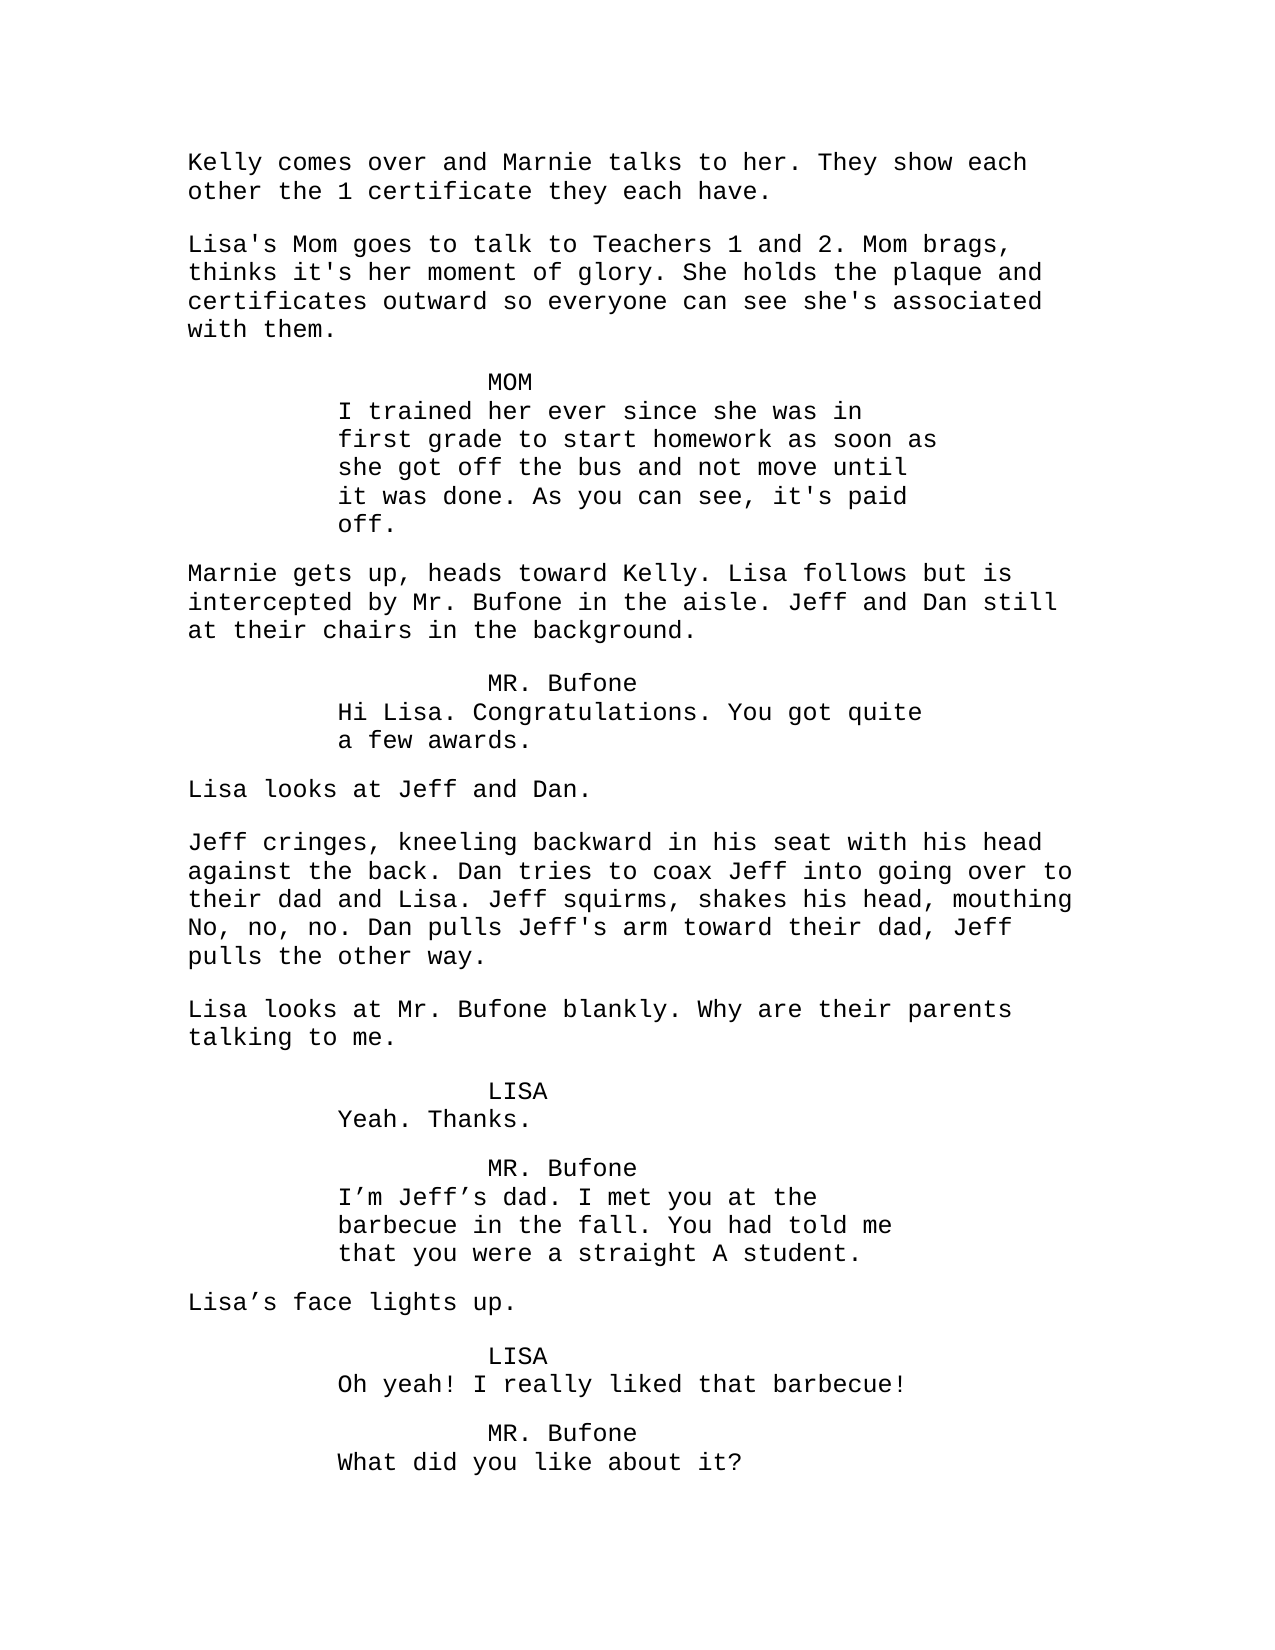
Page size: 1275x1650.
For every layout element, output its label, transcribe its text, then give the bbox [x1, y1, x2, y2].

text Lisa looks at Jeff and Dan. [187, 777, 1087, 805]
text Kelly comes over and Marnie talks to her. They show each other the 1 certificate they each have. [187, 150, 1087, 207]
text Yeah. Thanks. [337, 1107, 937, 1135]
text MR. Bufone [187, 1421, 1087, 1449]
text Jeff cringes, kneeling backward in his seat with his head against the back. Dan tries to coax Jeff into going over to their dad and Lisa. Jeff squirms, shakes his head, mouthing No, no, no. Dan pulls Jeff's arm toward their dad, Jeff pulls the other way. [187, 830, 1087, 972]
text What did you like about it? [337, 1449, 937, 1477]
text Hi Lisa. Congratulations. You got quite a few awards. [337, 699, 937, 756]
text MOM [187, 370, 1087, 398]
text MR. Bufone [187, 671, 1087, 699]
text LISA [187, 1343, 1087, 1372]
text Lisa looks at Mr. Bufone blankly. Why are their parents talking to me. [187, 997, 1087, 1053]
text Lisa’s face lights up. [187, 1290, 1087, 1318]
text I trained her ever since she was in first grade to start homework as soon as she got off the bus and not move until it was done. As you can see, it's paid off. [337, 398, 937, 540]
text MR. Bufone [187, 1156, 1087, 1184]
text I’m Jeff’s dad. I met you at the barbecue in the fall. You had told me that you were a straight A student. [337, 1184, 937, 1269]
text LISA [187, 1078, 1087, 1107]
text Lisa's Mom goes to talk to Teachers 1 and 2. Mom brags, thinks it's her moment of glory. She holds the plaque and certificates outward so everyone can see she's associated with them. [187, 232, 1087, 345]
text Oh yeah! I really liked that barbecue! [337, 1372, 937, 1400]
text Marnie gets up, heads toward Kelly. Lisa follows but is intercepted by Mr. Bufone in the aisle. Jeff and Dan still at their chairs in the background. [187, 561, 1087, 646]
